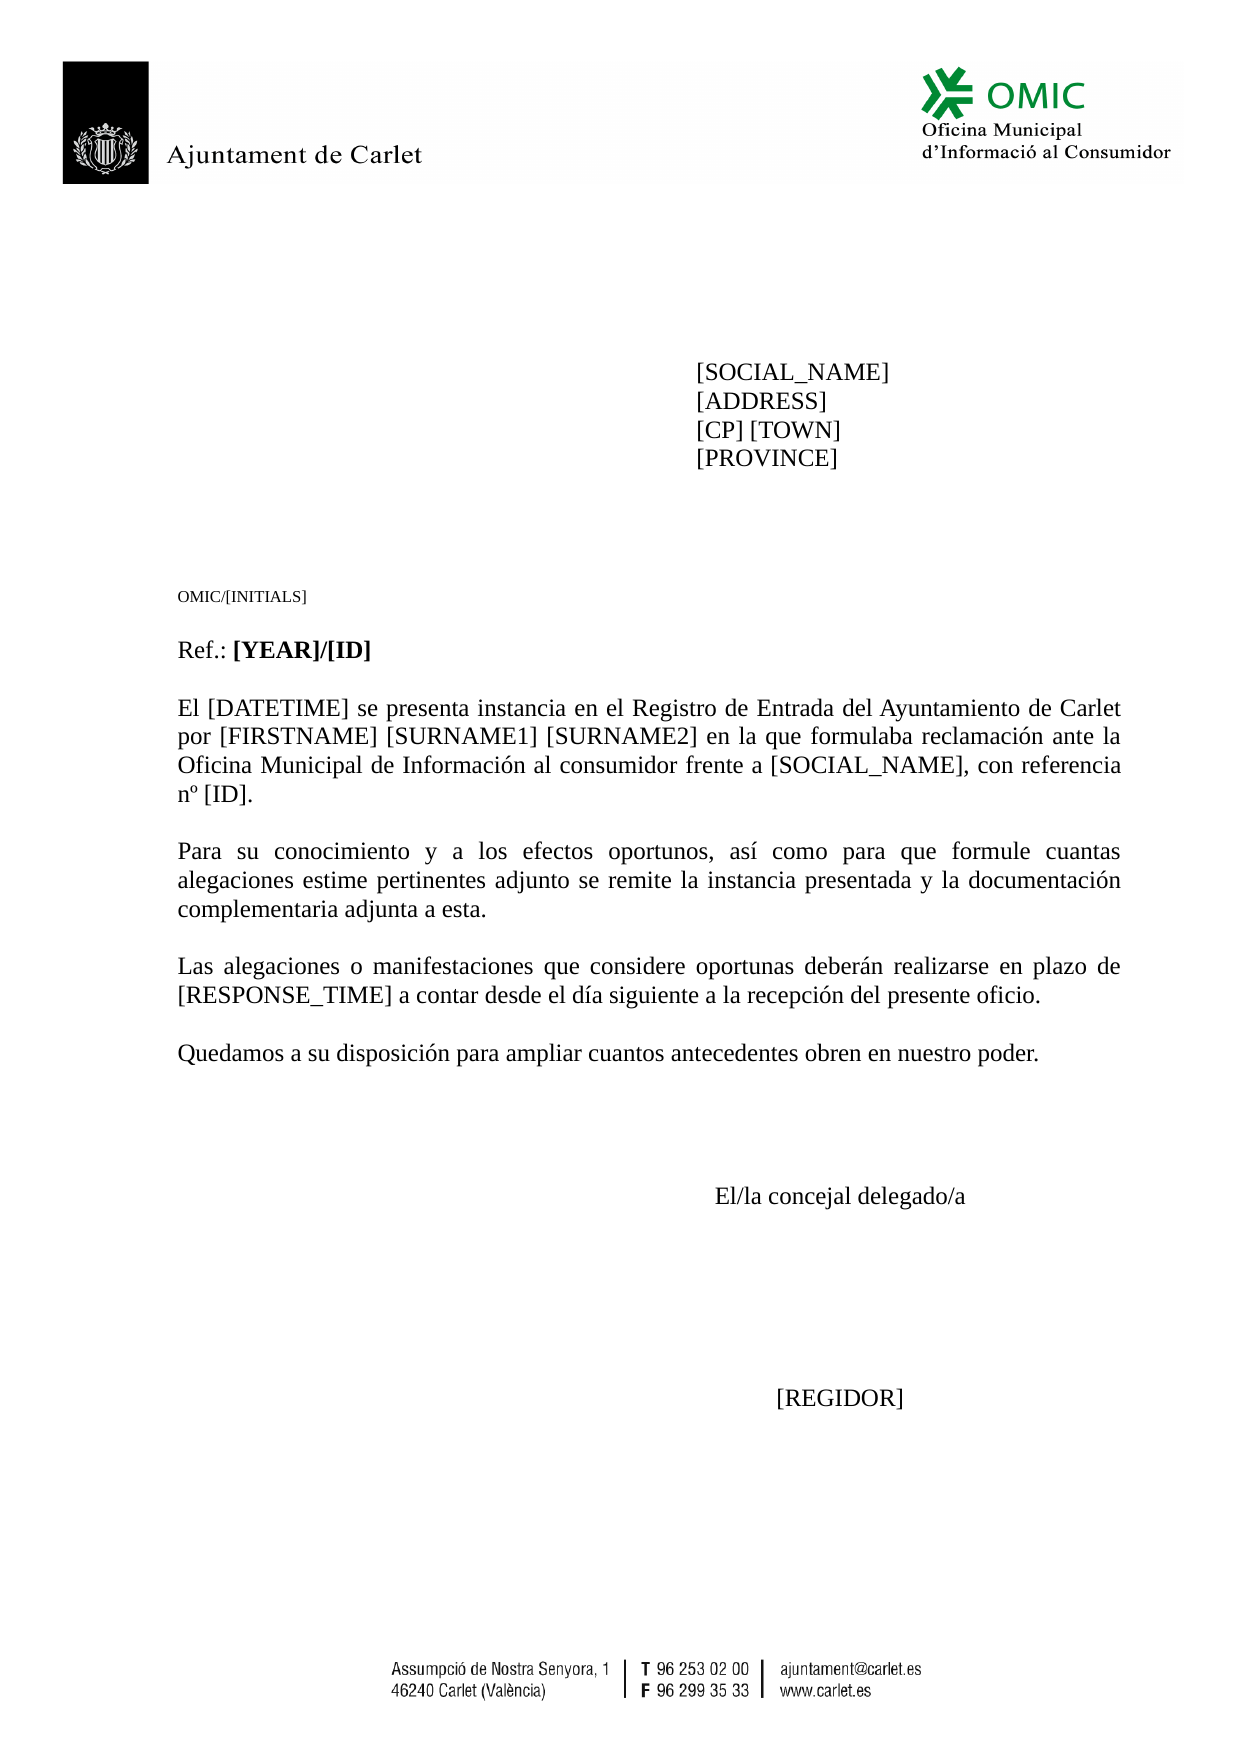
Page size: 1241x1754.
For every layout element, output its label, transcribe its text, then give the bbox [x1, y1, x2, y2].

picture [62, 61, 1185, 184]
text Ref.: [YEAR]/[ID] [177, 635, 1122, 664]
text OMIC/[INITIALS] [177, 587, 1122, 606]
text Quedamos a su disposición para ampliar cuantos antecedentes obren en nuestro poder. [177, 1038, 1122, 1066]
text Las alegaciones o manifestaciones que considere oportunas deberán realizarse en plazo de [RESPONSE_TIME] a contar desde el día siguiente a la recepción del presente oficio. [177, 951, 1122, 1009]
text Para su conocimiento y a los efectos oportunos, así como para que formule cuantas alegaciones estime pertinentes adjunto se remite la instancia presentada y la documentación complementaria adjunta a esta. [177, 836, 1122, 923]
text [ADDRESS] [177, 386, 1122, 415]
text [CP] [TOWN] [177, 415, 1122, 443]
text El [DATETIME] se presenta instancia en el Registro de Entrada del Ayuntamiento de Carlet por [FIRSTNAME] [SURNAME1] [SURNAME2] en la que formulaba reclamación ante la Oficina Municipal de Información al consumidor frente a [SOCIAL_NAME], con referencia nº [ID]. [177, 693, 1122, 808]
text [PROVINCE] [177, 443, 1122, 472]
text [SOCIAL_NAME] [177, 357, 1122, 386]
text El/la concejal delegado/a [177, 1181, 1122, 1210]
text [REGIDOR] [177, 1383, 1122, 1411]
picture [373, 1652, 937, 1711]
